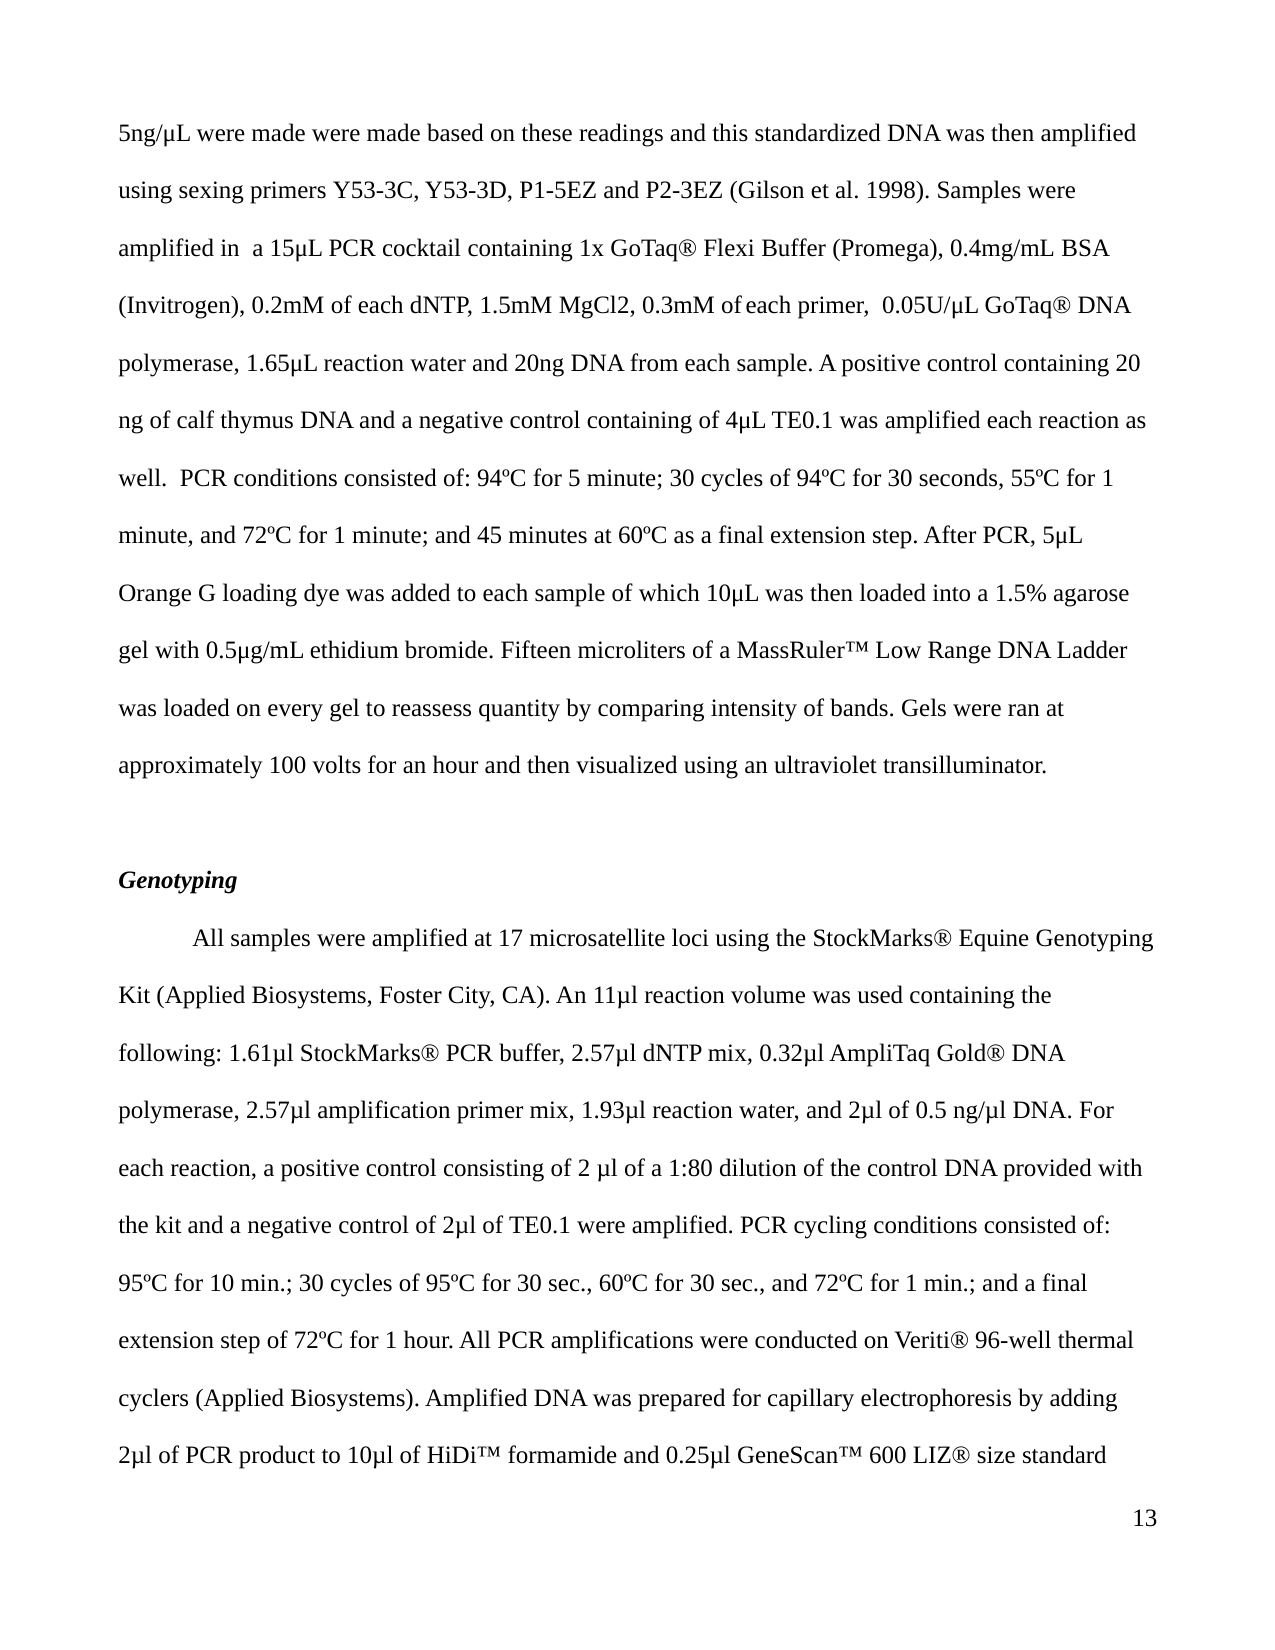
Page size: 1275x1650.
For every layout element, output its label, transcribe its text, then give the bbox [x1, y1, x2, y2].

text All samples were amplified at 17 microsatellite loci using the StockMarks® Equine Genotyping Kit (Applied Biosystems, Foster City, CA). An 11µl reaction volume was used containing the following: 1.61µl StockMarks® PCR buffer, 2.57µl dNTP mix, 0.32µl AmpliTaq Gold® DNA polymerase, 2.57µl amplification primer mix, 1.93µl reaction water, and 2µl of 0.5 ng/µl DNA. For each reaction, a positive control consisting of 2 µl of a 1:80 dilution of the control DNA provided with the kit and a negative control of 2µl of TE0.1 were amplified. PCR cycling conditions consisted of: 95ºC for 10 min.; 30 cycles of 95ºC for 30 sec., 60ºC for 30 sec., and 72ºC for 1 min.; and a final extension step of 72ºC for 1 hour. All PCR amplifications were conducted on Veriti® 96-well thermal cyclers (Applied Biosystems). Amplified DNA was prepared for capillary electrophoresis by adding 2µl of PCR product to 10µl of HiDi™ formamide and 0.25µl GeneScan™ 600 LIZ® size standard [118, 923, 1157, 1469]
text Genotyping [118, 866, 1157, 894]
text 5ng/μL were made were made based on these readings and this standardized DNA was then amplified using sexing primers Y53-3C, Y53-3D, P1-5EZ and P2-3EZ (Gilson et al. 1998). Samples were amplified in a 15μL PCR cocktail containing 1x GoTaq® Flexi Buffer (Promega), 0.4mg/mL BSA (Invitrogen), 0.2mM of each dNTP, 1.5mM MgCl2, 0.3mM of each primer, 0.05U/μL GoTaq® DNA polymerase, 1.65μL reaction water and 20ng DNA from each sample. A positive control containing 20 ng of calf thymus DNA and a negative control containing of 4μL TE0.1 was amplified each reaction as well. PCR conditions consisted of: 94ºC for 5 minute; 30 cycles of 94ºC for 30 seconds, 55ºC for 1 minute, and 72ºC for 1 minute; and 45 minutes at 60ºC as a final extension step. After PCR, 5μL Orange G loading dye was added to each sample of which 10μL was then loaded into a 1.5% agarose gel with 0.5μg/mL ethidium bromide. Fifteen microliters of a MassRuler™ Low Range DNA Ladder was loaded on every gel to reassess quantity by comparing intensity of bands. Gels were ran at approximately 100 volts for an hour and then visualized using an ultraviolet transilluminator. [118, 118, 1157, 779]
